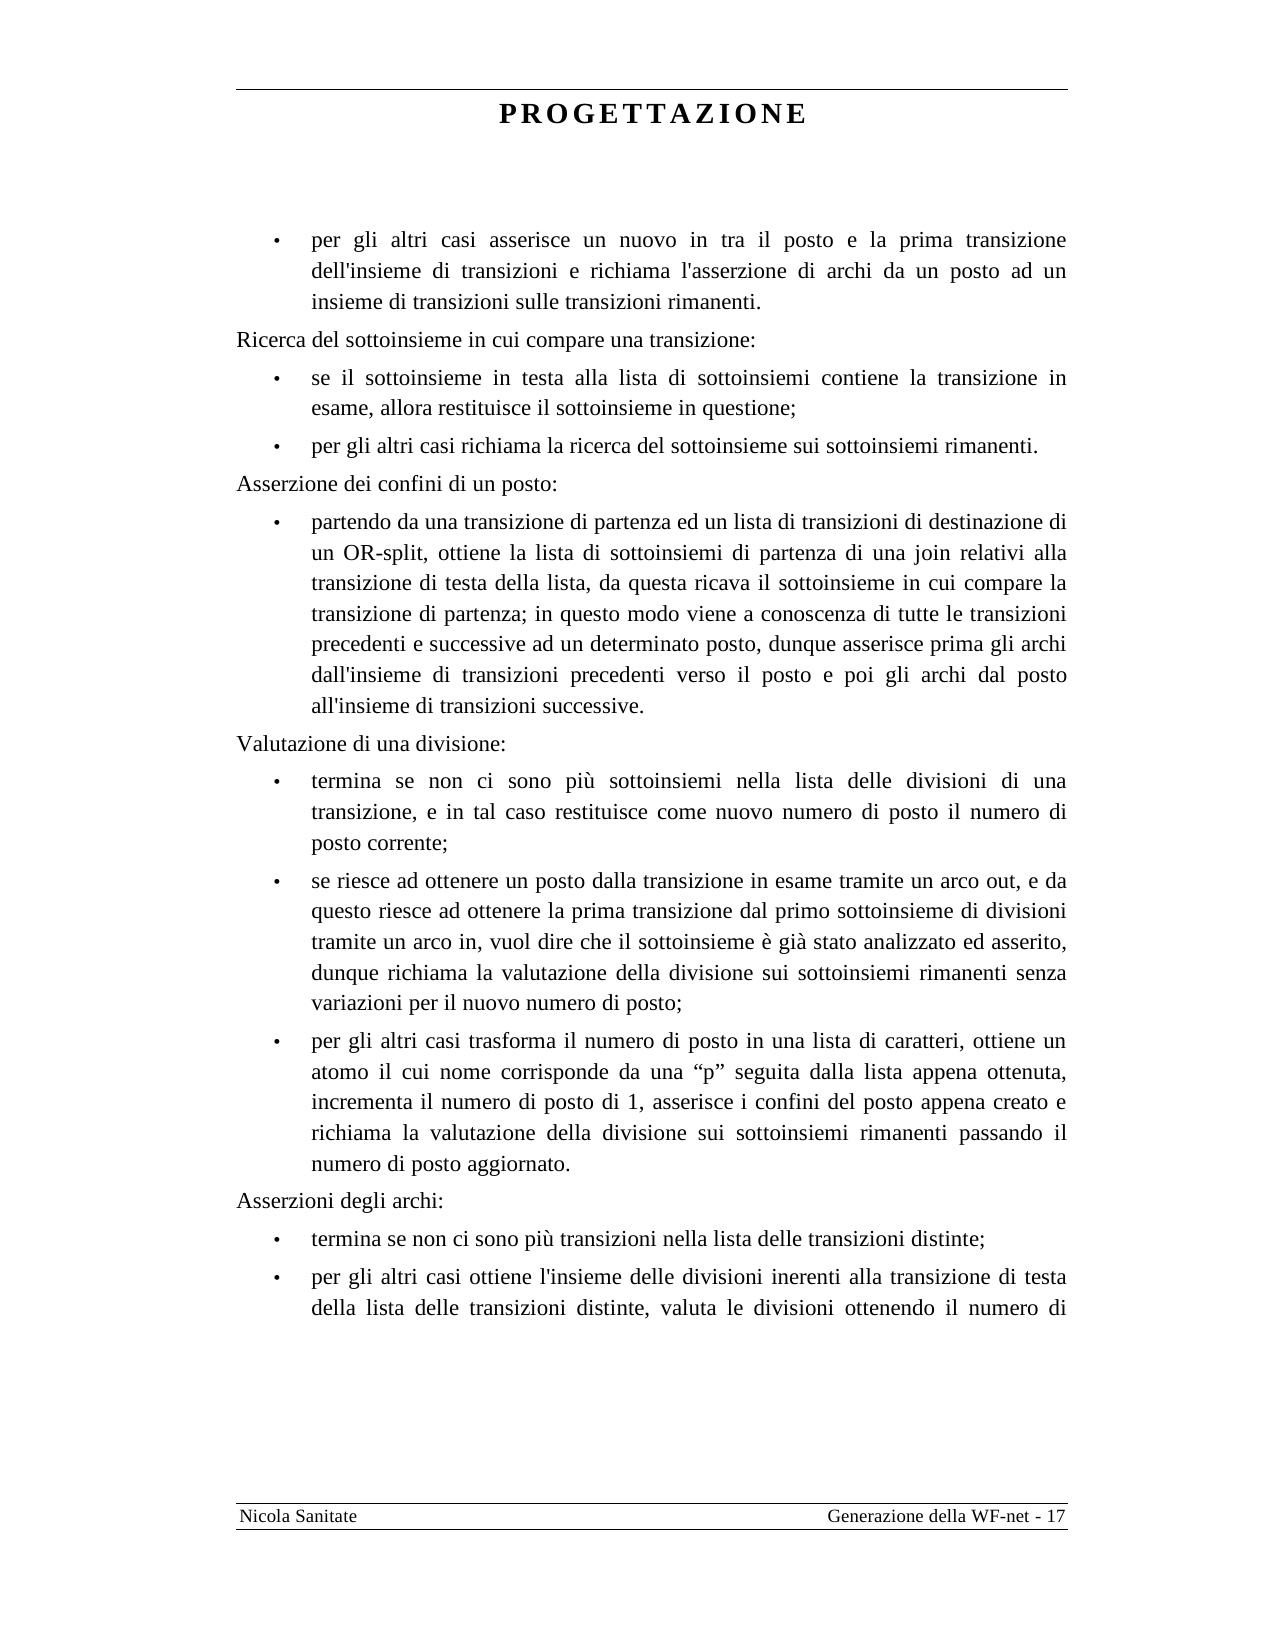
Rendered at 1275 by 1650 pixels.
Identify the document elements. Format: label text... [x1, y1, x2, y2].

list se il sottoinsieme in testa alla lista di sottoinsiemi contiene la transizione in esame, allora restituisce il sottoinsieme in questione; [274, 364, 1068, 421]
list se riesce ad ottenere un posto dalla transizione in esame tramite un arco out, e da questo riesce ad ottenere la prima transizione dal primo sottoinsieme di divisioni tramite un arco in, vuol dire che il sottoinsieme è già stato analizzato ed asserito, dunque richiama la valutazione della divisione sui sottoinsiemi rimanenti senza variazioni per il nuovo numero di posto; [274, 868, 1068, 1016]
list per gli altri casi trasforma il numero di posto in una lista di caratteri, ottiene un atomo il cui nome corrisponde da una “p” seguita dalla lista appena ottenuta, incrementa il numero di posto di 1, asserisce i confini del posto appena creato e richiama la valutazione della divisione sui sottoinsiemi rimanenti passando il numero di posto aggiornato. [274, 1028, 1068, 1176]
list partendo da una transizione di partenza ed un lista di transizioni di destinazione di un OR-split, ottiene la lista di sottoinsiemi di partenza di una join relativi alla transizione di testa della lista, da questa ricava il sottoinsieme in cui compare la transizione di partenza; in questo modo viene a conoscenza di tutte le transizioni precedenti e successive ad un determinato posto, dunque asserisce prima gli archi dall'insieme di transizioni precedenti verso il posto e poi gli archi dal posto all'insieme di transizioni successive. [274, 509, 1068, 718]
list termina se non ci sono più transizioni nella lista delle transizioni distinte; [274, 1226, 1068, 1252]
text Ricerca del sottoinsieme in cui compare una transizione: [236, 327, 1068, 352]
text Asserzione dei confini di un posto: [236, 471, 1068, 496]
list termina se non ci sono più sottoinsiemi nella lista delle divisioni di una transizione, e in tal caso restituisce come nuovo numero di posto il numero di posto corrente; [274, 768, 1068, 855]
list per gli altri casi ottiene l'insieme delle divisioni inerenti alla transizione di testa della lista delle transizioni distinte, valuta le divisioni ottenendo il numero di [274, 1264, 1068, 1320]
list per gli altri casi asserisce un nuovo in tra il posto e la prima transizione dell'insieme di transizioni e richiama l'asserzione di archi da un posto ad un insieme di transizioni sulle transizioni rimanenti. [274, 227, 1068, 314]
text Asserzioni degli archi: [236, 1188, 1068, 1214]
list per gli altri casi richiama la ricerca del sottoinsieme sui sottoinsiemi rimanenti. [274, 433, 1068, 458]
text Valutazione di una divisione: [236, 731, 1068, 756]
